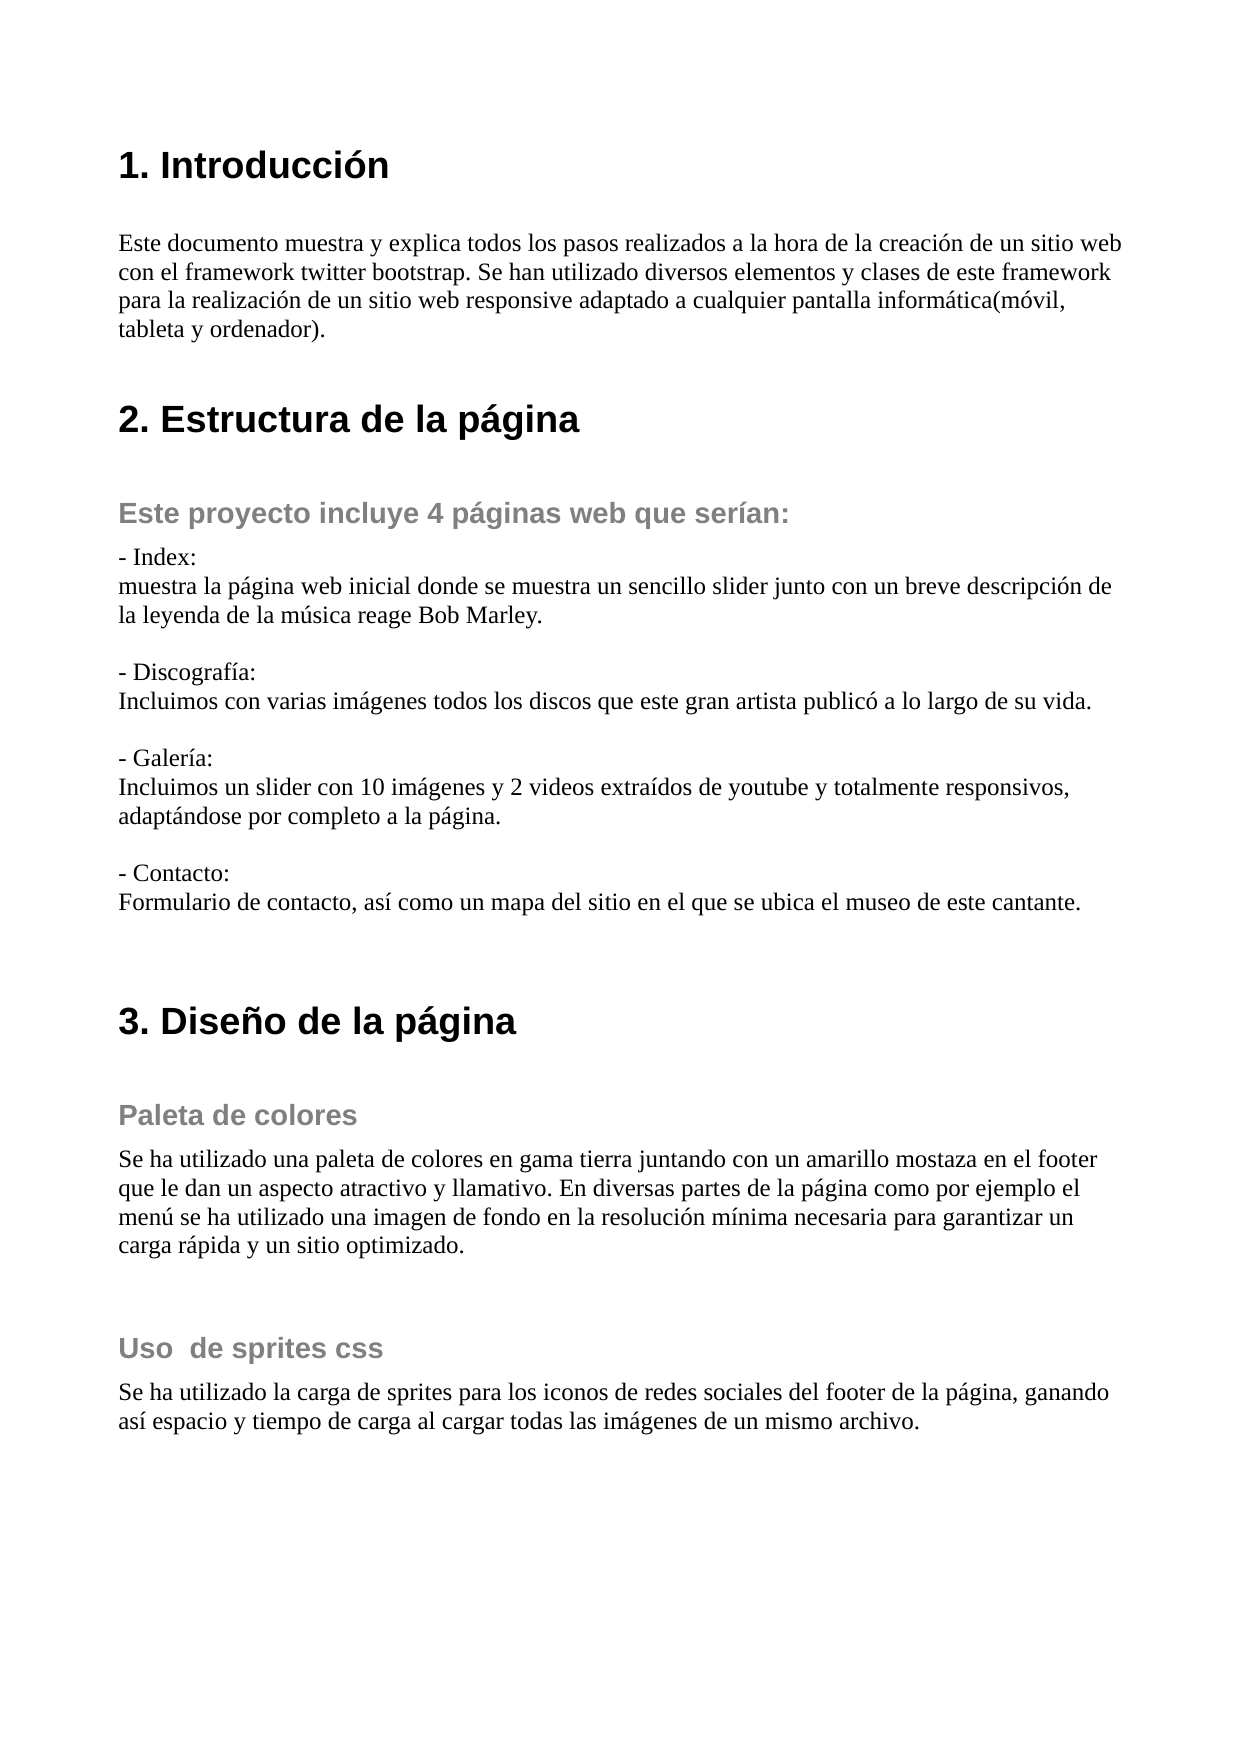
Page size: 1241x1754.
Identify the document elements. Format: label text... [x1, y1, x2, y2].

text - Galería: [118, 743, 1122, 772]
text Formulario de contacto, así como un mapa del sitio en el que se ubica el museo de este cantante. [118, 887, 1122, 916]
subtitle Este proyecto incluye 4 páginas web que serían: [118, 496, 1122, 530]
subtitle Paleta de colores [118, 1098, 1122, 1132]
text Se ha utilizado una paleta de colores en gama tierra juntando con un amarillo mostaza en el footer que le dan un aspecto atractivo y llamativo. En diversas partes de la página como por ejemplo el menú se ha utilizado una imagen de fondo en la resolución mínima necesaria para garantizar un carga rápida y un sitio optimizado. [118, 1144, 1122, 1259]
text - Index: [118, 542, 1122, 571]
text - Discografía: [118, 657, 1122, 686]
subtitle Uso de sprites css [118, 1331, 1122, 1365]
subtitle 1. Introducción [118, 143, 1122, 187]
text Este documento muestra y explica todos los pasos realizados a la hora de la creación de un sitio web con el framework twitter bootstrap. Se han utilizado diversos elementos y clases de este framework para la realización de un sitio web responsive adaptado a cualquier pantalla informática(móvil, tableta y ordenador). [118, 228, 1122, 343]
text Se ha utilizado la carga de sprites para los iconos de redes sociales del footer de la página, ganando así espacio y tiempo de carga al cargar todas las imágenes de un mismo archivo. [118, 1377, 1122, 1435]
text Incluimos con varias imágenes todos los discos que este gran artista publicó a lo largo de su vida. [118, 686, 1122, 715]
text muestra la página web inicial donde se muestra un sencillo slider junto con un breve descripción de la leyenda de la música reage Bob Marley. [118, 571, 1122, 628]
subtitle 2. Estructura de la página [118, 397, 1122, 440]
text Incluimos un slider con 10 imágenes y 2 videos extraídos de youtube y totalmente responsivos, adaptándose por completo a la página. [118, 772, 1122, 830]
text - Contacto: [118, 858, 1122, 887]
subtitle 3. Diseño de la página [118, 998, 1122, 1042]
